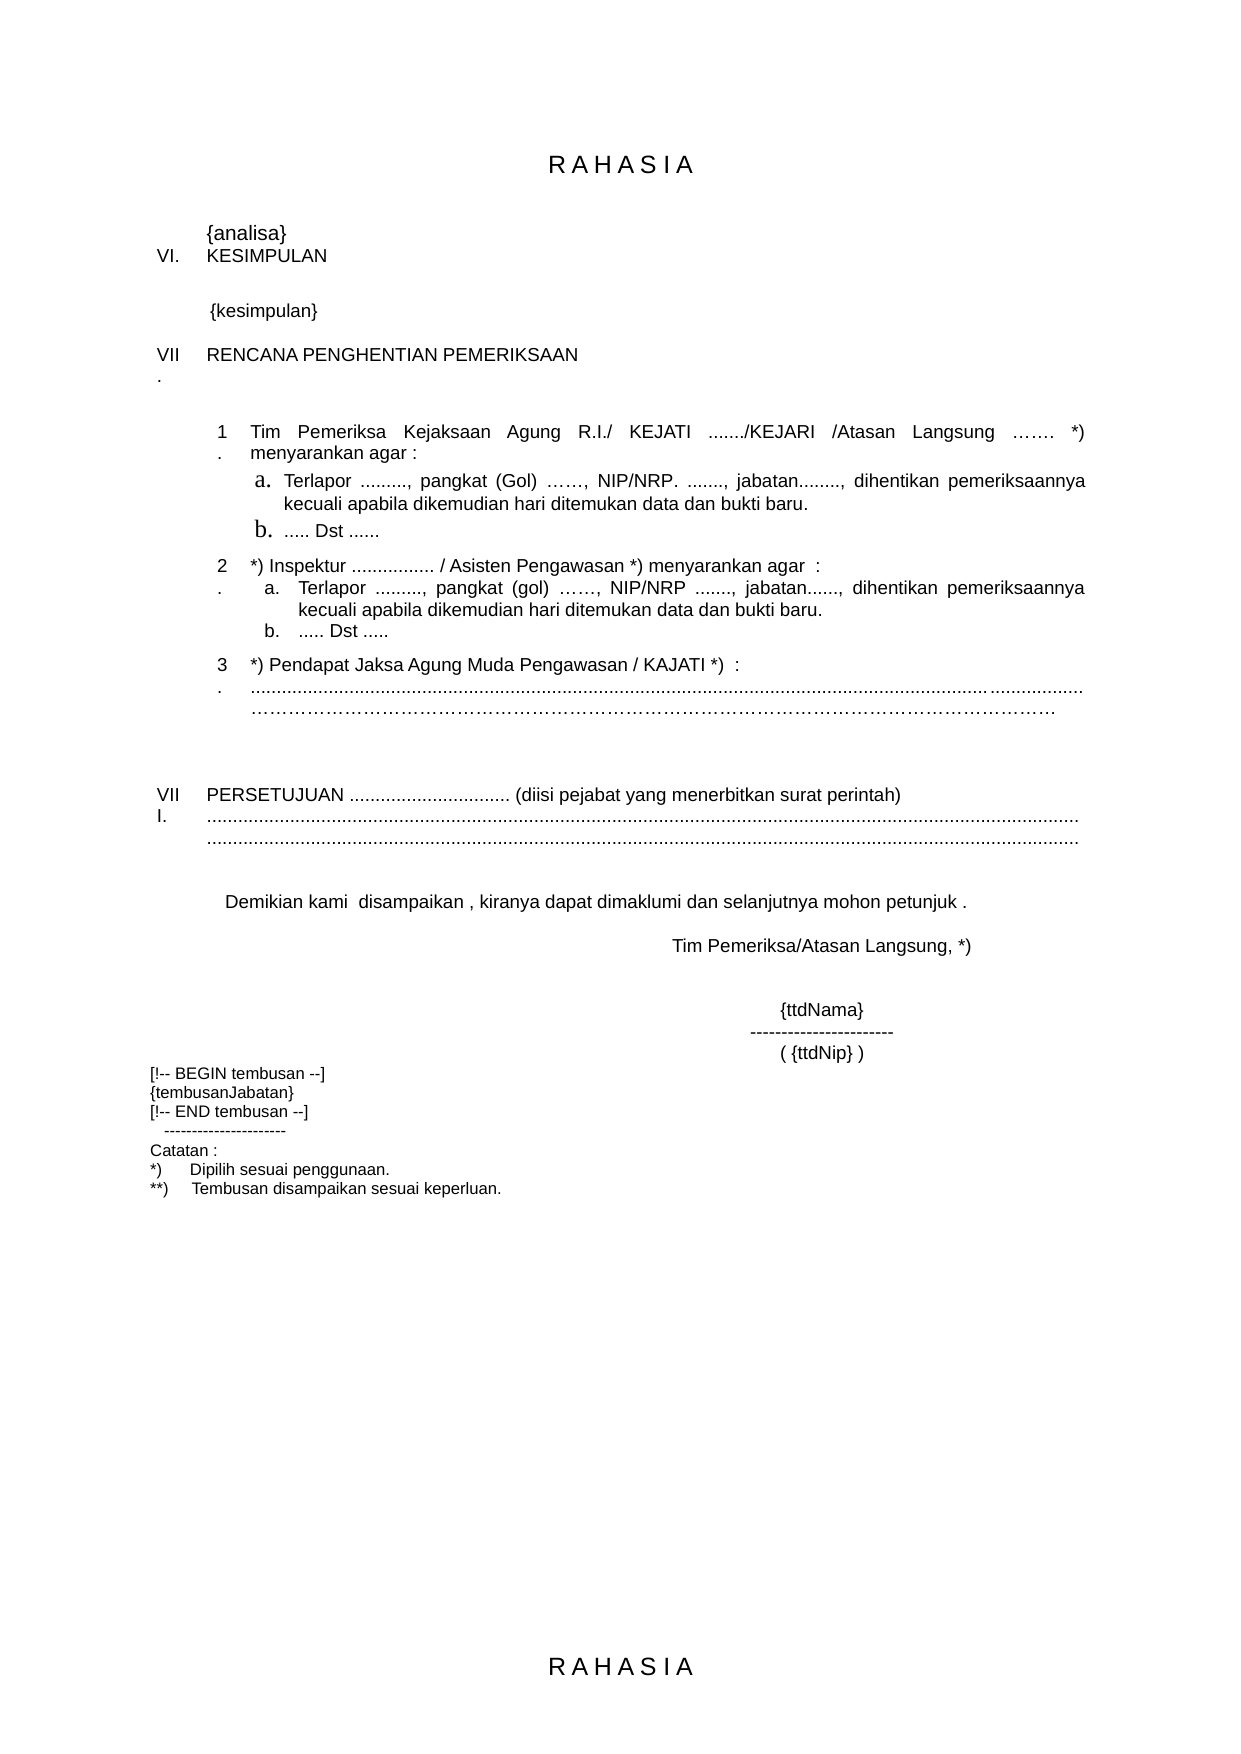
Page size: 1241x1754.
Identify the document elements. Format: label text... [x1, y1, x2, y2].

text Tim Pemeriksa/Atasan Langsung, *) [553, 934, 1090, 956]
table_cell *) Inspektur ................ / Asisten Pengawasan *) menyarankan agar : Terlapor ........., pangkat (gol) ……, NIP/NRP ......., jabatan......, dihentikan pemeriksaannya kecuali apabila dikemudian hari ditemukan data dan bukti baru. ..... Dst ..... [239, 543, 1097, 642]
table_cell [120, 288, 195, 343]
text Catatan : [150, 1140, 1090, 1159]
table_cell Tim Pemeriksa Kejaksaan Agung R.I./ KEJATI ......./KEJARI /Atasan Langsung ……. *) menyarankan agar : [239, 408, 1097, 464]
table_cell [120, 784, 195, 870]
table_cell Terlapor ........., pangkat (Gol) ……, NIP/NRP. ......., jabatan........, dihentikan pemeriksaannya kecuali apabila dikemudian hari ditemukan data dan bukti baru. ..... Dst ...... [195, 464, 1097, 543]
text {tembusanJabatan} [150, 1083, 1090, 1102]
text {ttdNama} [553, 999, 1090, 1021]
table_cell RENCANA PENGHENTIAN PEMERIKSAAN [195, 344, 1097, 408]
table_cell PERSETUJUAN ............................... (diisi pejabat yang menerbitkan surat perintah) ........................................................................................................................................................................ ........................................................................................................................................................................ [195, 784, 1097, 870]
text [!-- BEGIN tembusan --] [150, 1064, 1090, 1083]
table_cell [120, 245, 195, 288]
table_cell [195, 408, 239, 464]
text ---------------------- [150, 1121, 1090, 1140]
table_cell [195, 543, 239, 642]
text *) Dipilih sesuai penggunaan. [150, 1159, 1090, 1179]
table_cell {analisa} [195, 208, 1097, 245]
text [!-- END tembusan --] [150, 1102, 1090, 1121]
table_cell [120, 543, 195, 642]
table_cell {kesimpulan} [195, 288, 1097, 343]
table_cell *) Pendapat Jaksa Agung Muda Pengawasan / KAJATI *) : ................................................................................................................................................................ ………………………………………………………………………………………………………………… [239, 642, 1097, 783]
table_cell [120, 208, 195, 245]
table_cell KESIMPULAN [195, 245, 1097, 288]
table_cell [120, 642, 195, 783]
text Demikian kami disampaikan , kiranya dapat dimaklumi dan selanjutnya mohon petunjuk . [150, 891, 1090, 913]
table_cell [120, 344, 195, 408]
table_cell [120, 464, 195, 543]
text **) Tembusan disampaikan sesuai keperluan. [150, 1179, 1090, 1198]
table_cell [195, 642, 239, 783]
table_cell [120, 408, 195, 464]
text ----------------------- [553, 1021, 1090, 1042]
text ( {ttdNip} ) [553, 1042, 1090, 1064]
